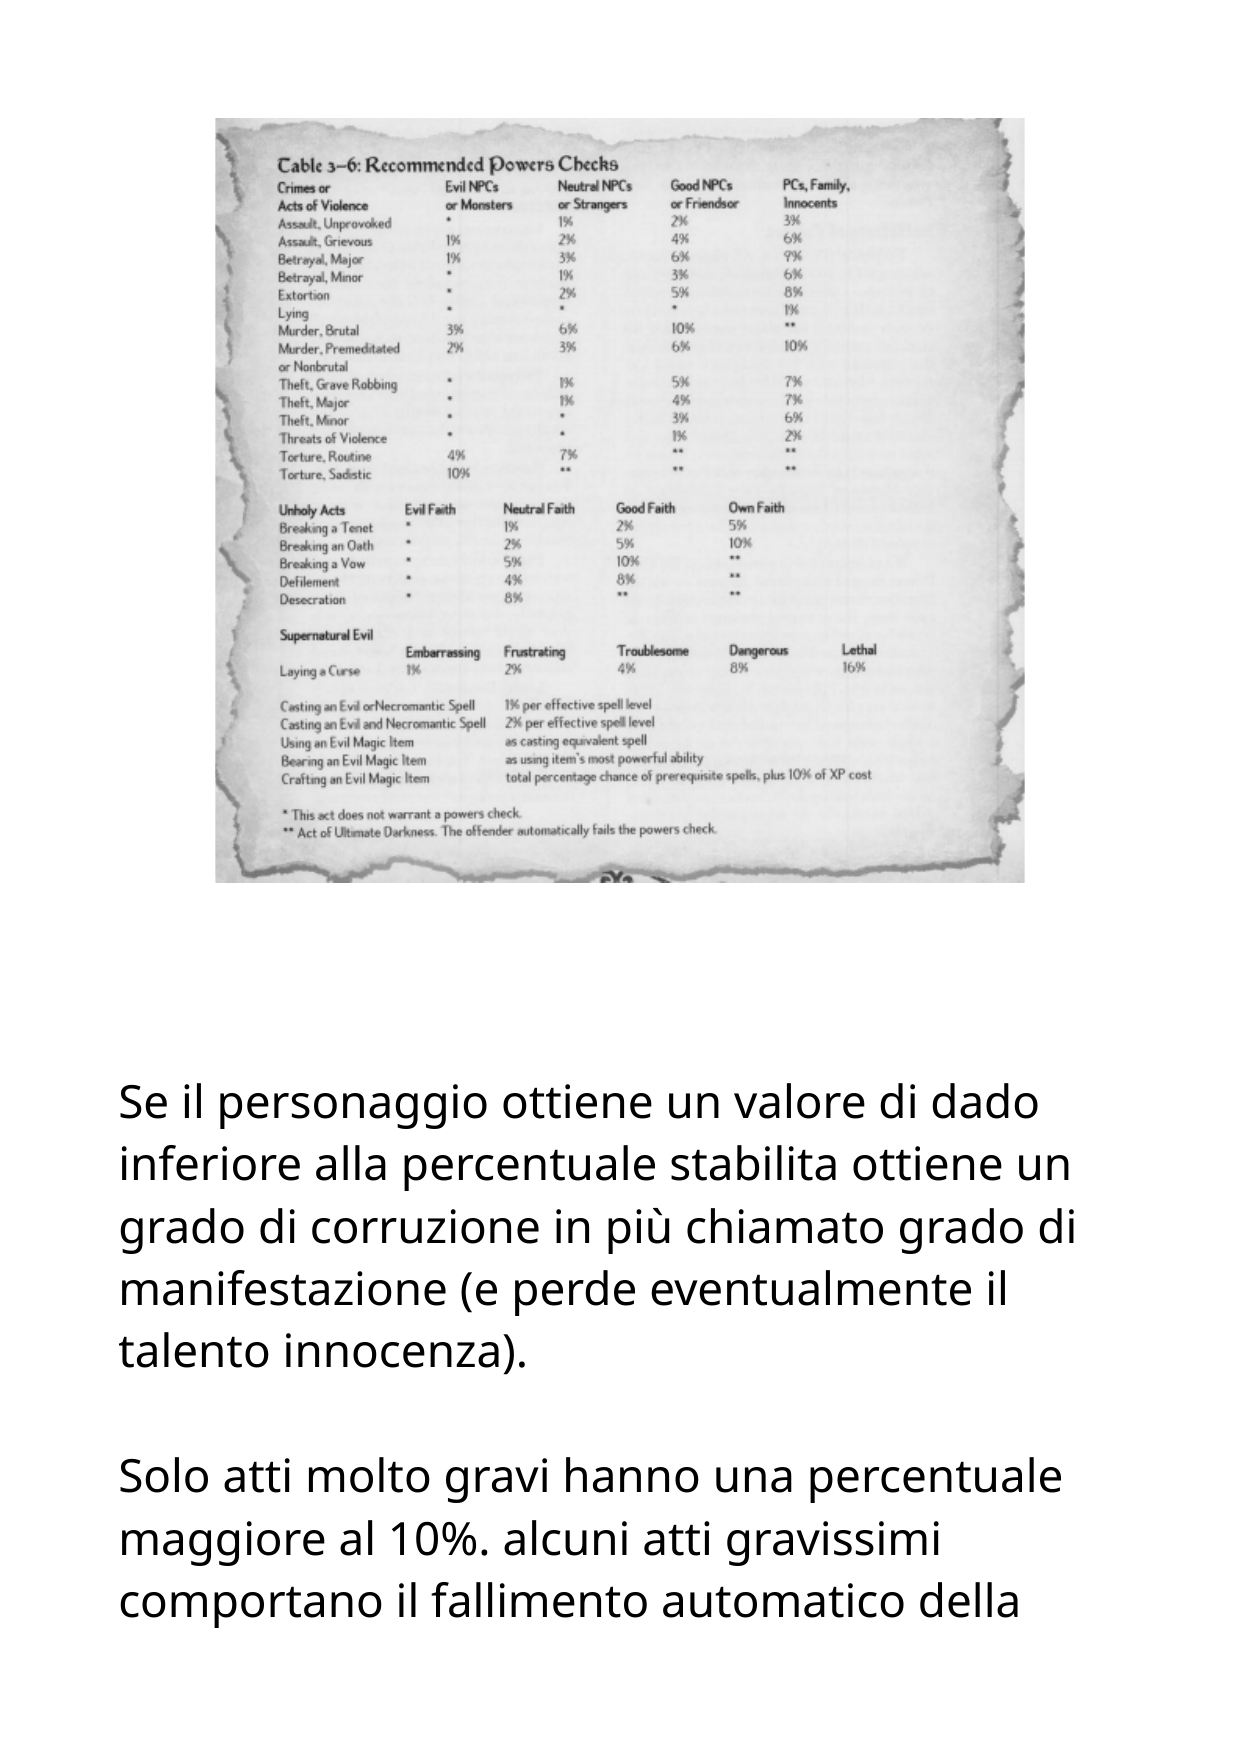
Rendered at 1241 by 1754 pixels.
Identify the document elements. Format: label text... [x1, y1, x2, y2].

text Se il personaggio ottiene un valore di dado inferiore alla percentuale stabilita ottiene un grado di corruzione in più chiamato grado di manifestazione (e perde eventualmente il talento innocenza). [118, 1069, 1122, 1381]
picture [215, 118, 1025, 883]
text Solo atti molto gravi hanno una percentuale maggiore al 10%. alcuni atti gravissimi comportano il fallimento automatico della [118, 1444, 1122, 1631]
